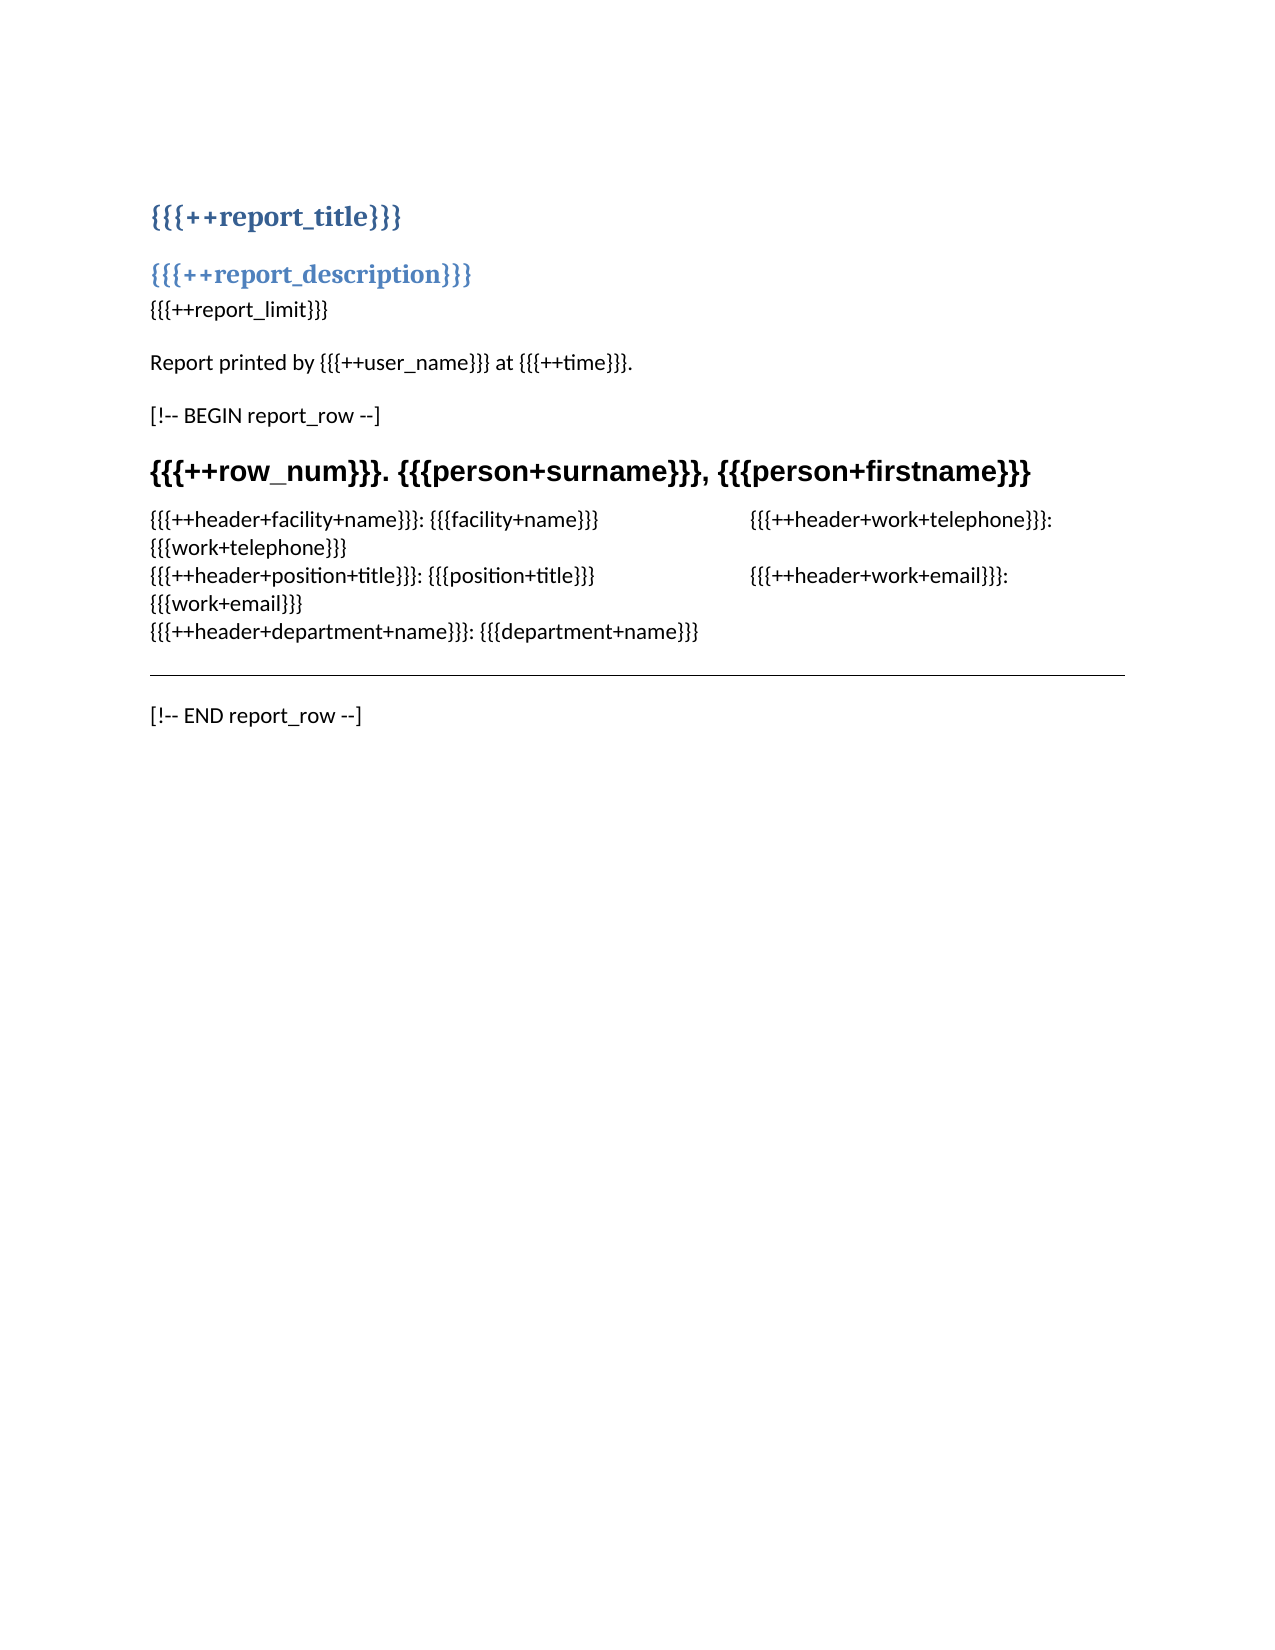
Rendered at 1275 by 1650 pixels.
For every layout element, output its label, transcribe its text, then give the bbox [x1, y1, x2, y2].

text {{{++header+department+name}}}: {{{department+name}}} [150, 617, 1125, 645]
text [!-- BEGIN report_row --] [150, 401, 1125, 429]
text {{{++header+position+title}}}: {{{position+title}}} {{{++header+work+email}}}: {{{work+email}}} [150, 561, 1125, 617]
text [!-- END report_row --] [150, 701, 1125, 729]
subtitle {{{++report_title}}} [150, 200, 1125, 233]
text {{{++report_limit}}} [150, 295, 1125, 323]
subtitle {{{++report_description}}} [150, 259, 1125, 291]
text {{{++header+facility+name}}}: {{{facility+name}}} {{{++header+work+telephone}}}: {{{work+telephone}}} [150, 505, 1125, 561]
text Report printed by {{{++user_name}}} at {{{++time}}}. [150, 348, 1125, 376]
subtitle {{{++row_num}}}. {{{person+surname}}}, {{{person+firstname}}} [150, 454, 1125, 488]
